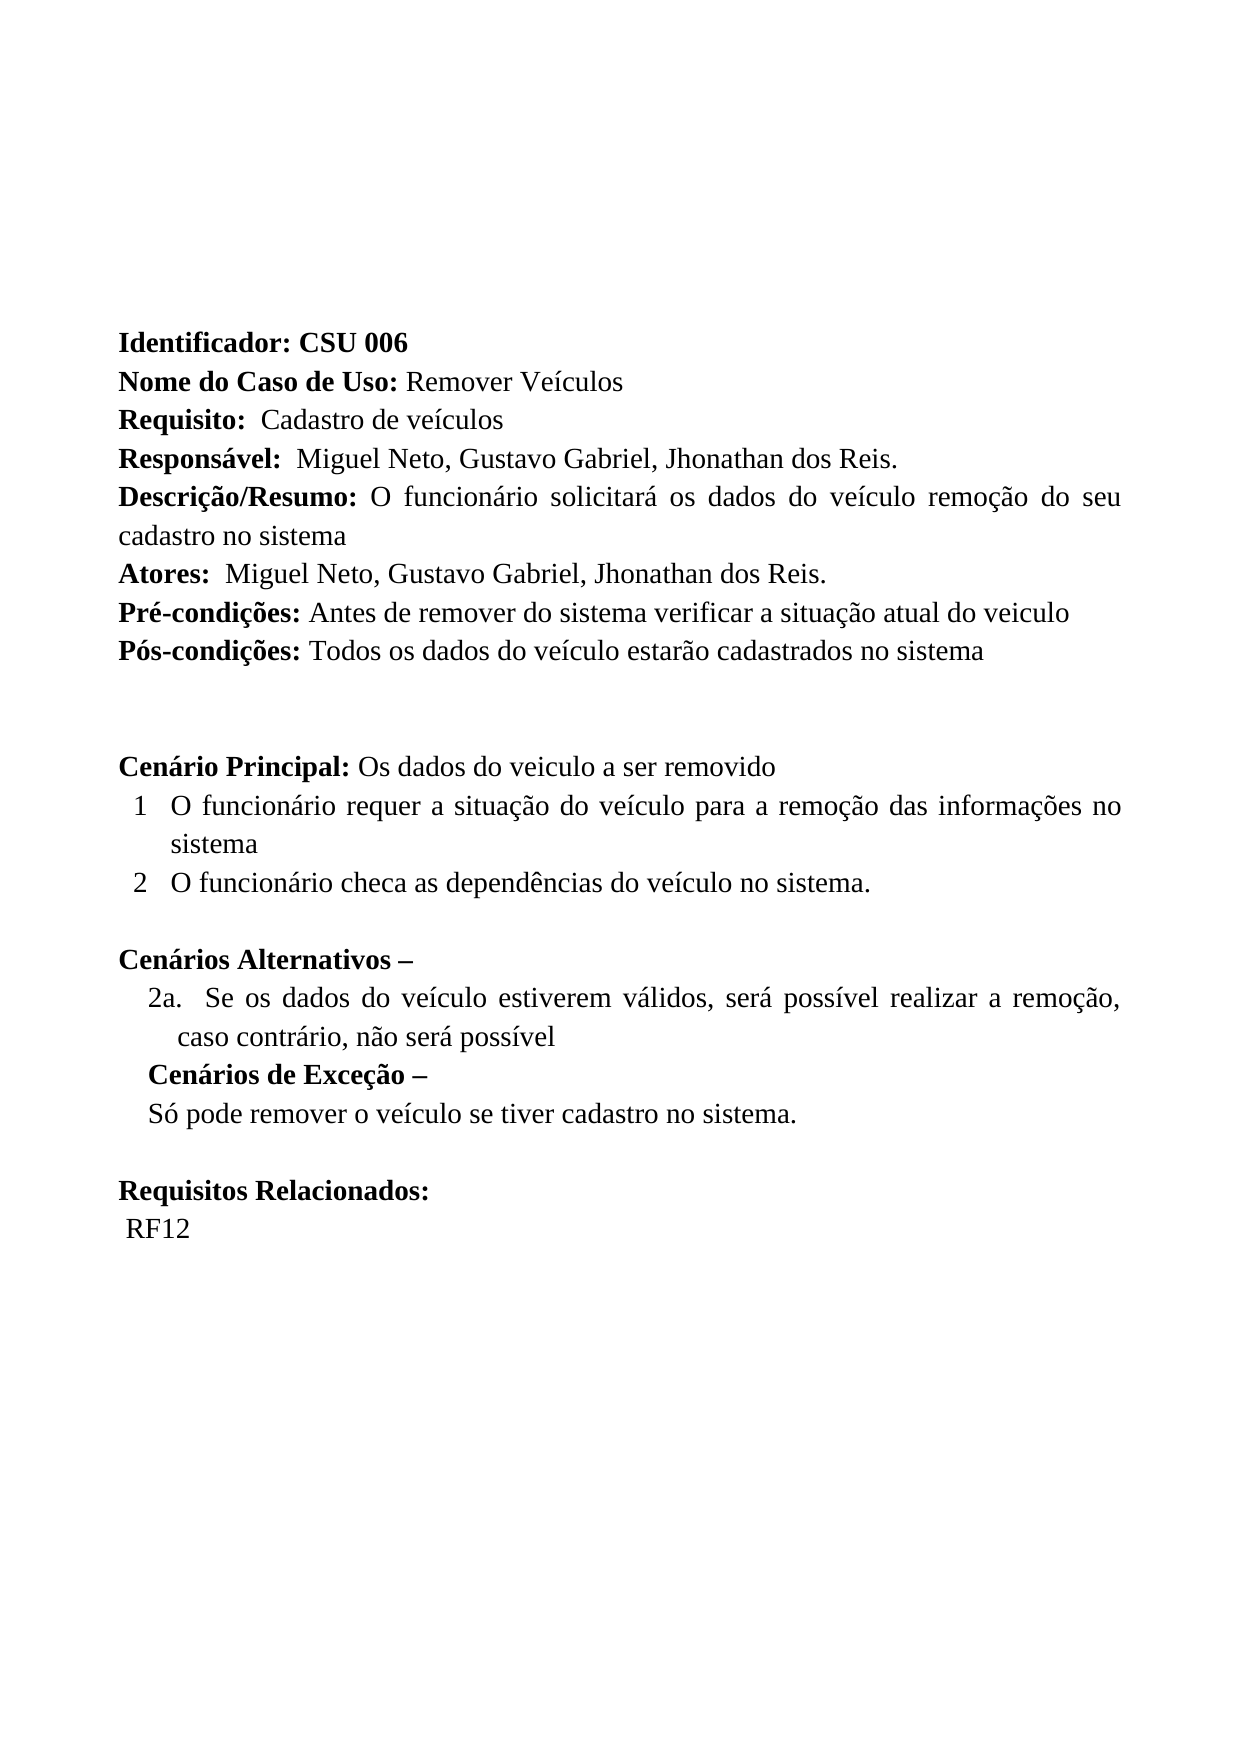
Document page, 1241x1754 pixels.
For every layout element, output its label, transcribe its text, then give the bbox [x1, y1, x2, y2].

list O funcionário requer a situação do veículo para a remoção das informações no sistema [133, 788, 1122, 860]
text Só pode remover o veículo se tiver cadastro no sistema. [148, 1096, 1122, 1129]
text Requisitos Relacionados: [118, 1173, 1122, 1207]
list O funcionário checa as dependências do veículo no sistema. [133, 865, 1122, 898]
text Pós-condições: Todos os dados do veículo estarão cadastrados no sistema [118, 633, 1122, 667]
text Pré-condições: Antes de remover do sistema verificar a situação atual do veiculo [118, 595, 1122, 628]
text Cenários Alternativos – [118, 942, 1122, 975]
text RF12 [118, 1212, 1122, 1245]
text Responsável: Miguel Neto, Gustavo Gabriel, Jhonathan dos Reis. [118, 441, 1122, 474]
text Cenários de Exceção – [148, 1057, 1122, 1091]
text Cenário Principal: Os dados do veiculo a ser removido [118, 749, 1122, 783]
text Atores: Miguel Neto, Gustavo Gabriel, Jhonathan dos Reis. [118, 556, 1122, 590]
text Descrição/Resumo: O funcionário solicitará os dados do veículo remoção do seu cadastro no sistema [118, 479, 1122, 551]
text Identificador: CSU 006 [118, 325, 1122, 359]
text Nome do Caso de Uso: Remover Veículos [118, 364, 1122, 397]
list 2a. Se os dados do veículo estiverem válidos, será possível realizar a remoção, caso contrário, não será possível [148, 980, 1122, 1052]
text Requisito: Cadastro de veículos [118, 402, 1122, 436]
